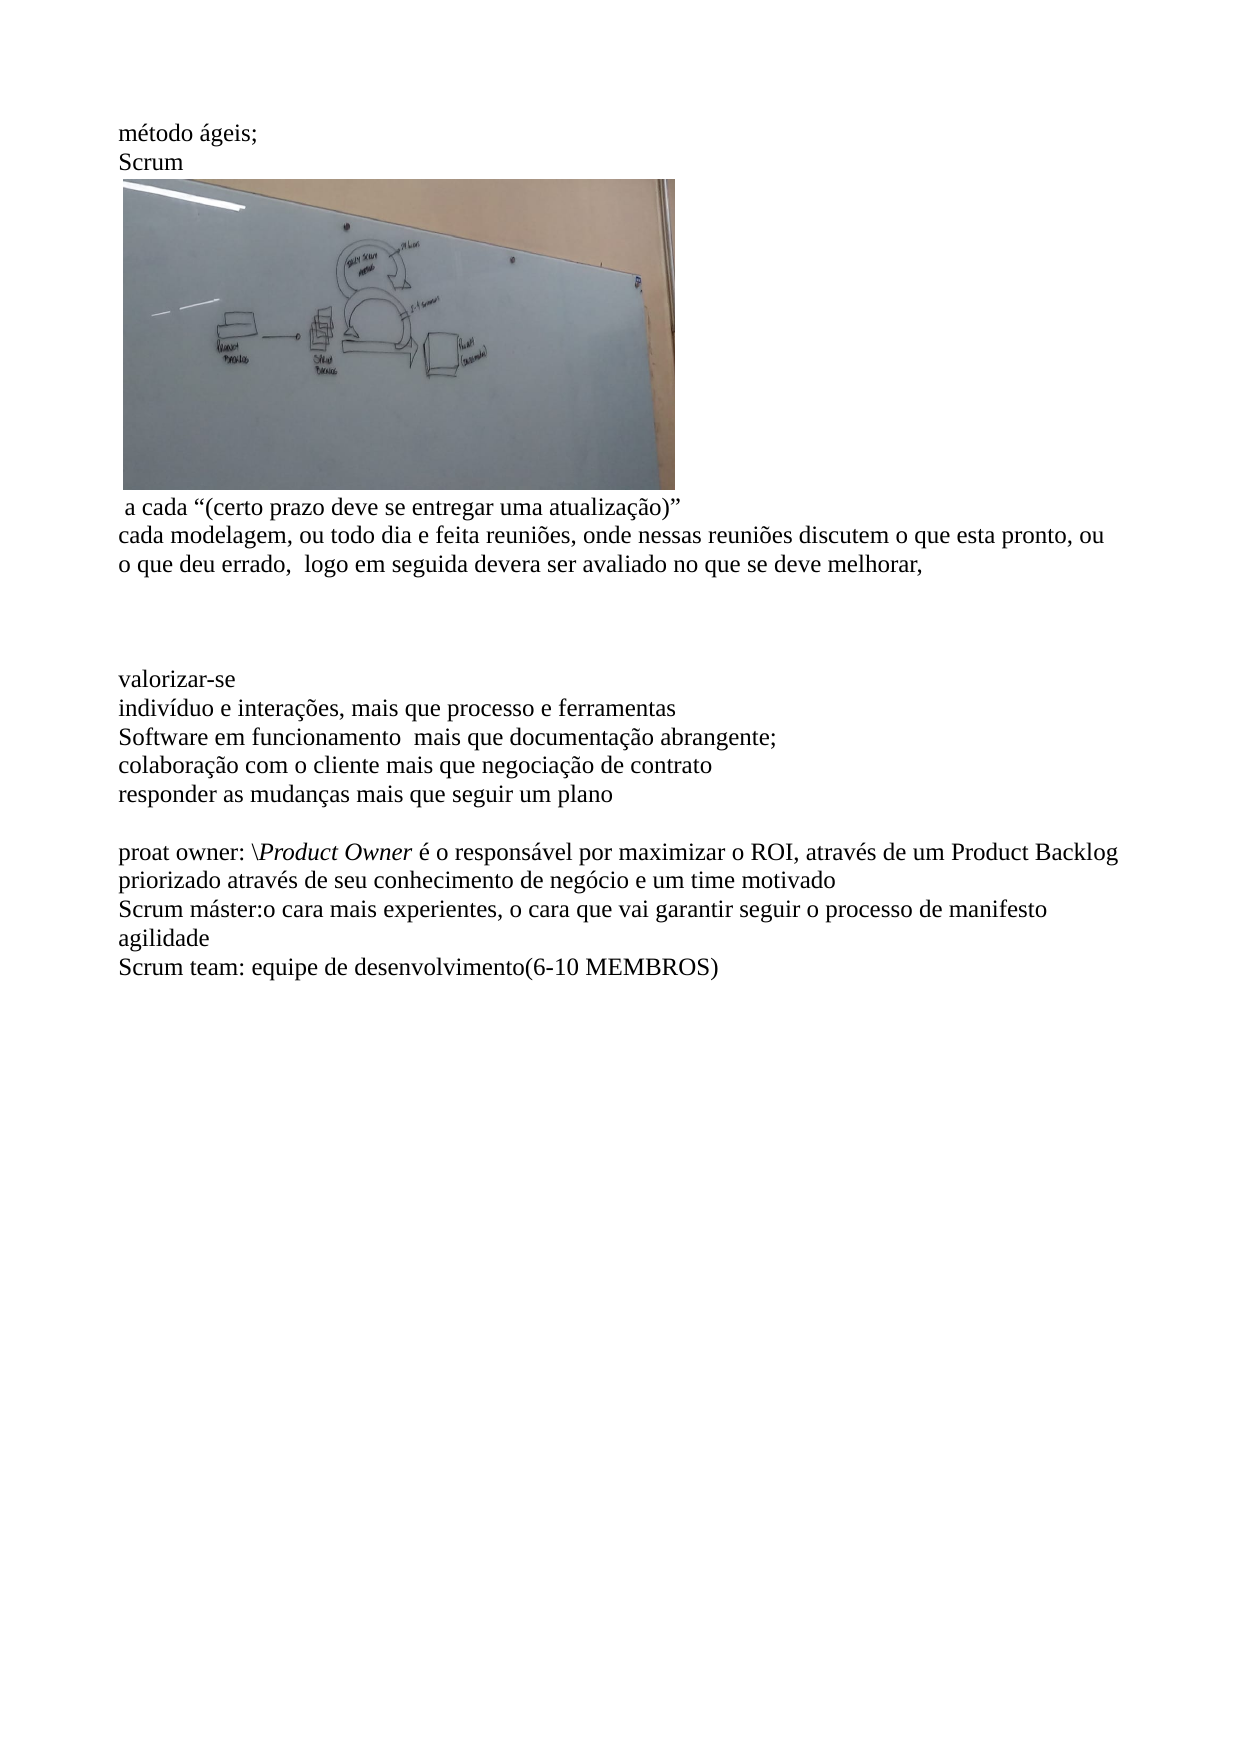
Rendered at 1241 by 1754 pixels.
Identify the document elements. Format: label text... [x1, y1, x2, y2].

text Software em funcionamento mais que documentação abrangente; [118, 722, 1122, 751]
text indivíduo e interações, mais que processo e ferramentas [118, 693, 1122, 722]
text Scrum [118, 147, 1122, 176]
text responder as mudanças mais que seguir um plano [118, 779, 1122, 808]
text a cada “(certo prazo deve se entregar uma atualização)” [118, 492, 1122, 521]
text cada modelagem, ou todo dia e feita reuniões, onde nessas reuniões discutem o que esta pronto, ou o que deu errado, logo em seguida devera ser avaliado no que se deve melhorar, [118, 521, 1122, 578]
text colaboração com o cliente mais que negociação de contrato [118, 751, 1122, 779]
text Scrum máster:o cara mais experientes, o cara que vai garantir seguir o processo de manifesto agilidade [118, 894, 1122, 952]
text método ágeis; [118, 118, 1122, 147]
text valorizar-se [118, 664, 1122, 693]
text proat owner: \Product Owner é o responsável por maximizar o ROI, através de um Product Backlog priorizado através de seu conhecimento de negócio e um time motivado [118, 837, 1122, 894]
text Scrum team: equipe de desenvolvimento(6-10 MEMBROS) [118, 952, 1122, 981]
picture [123, 179, 675, 490]
